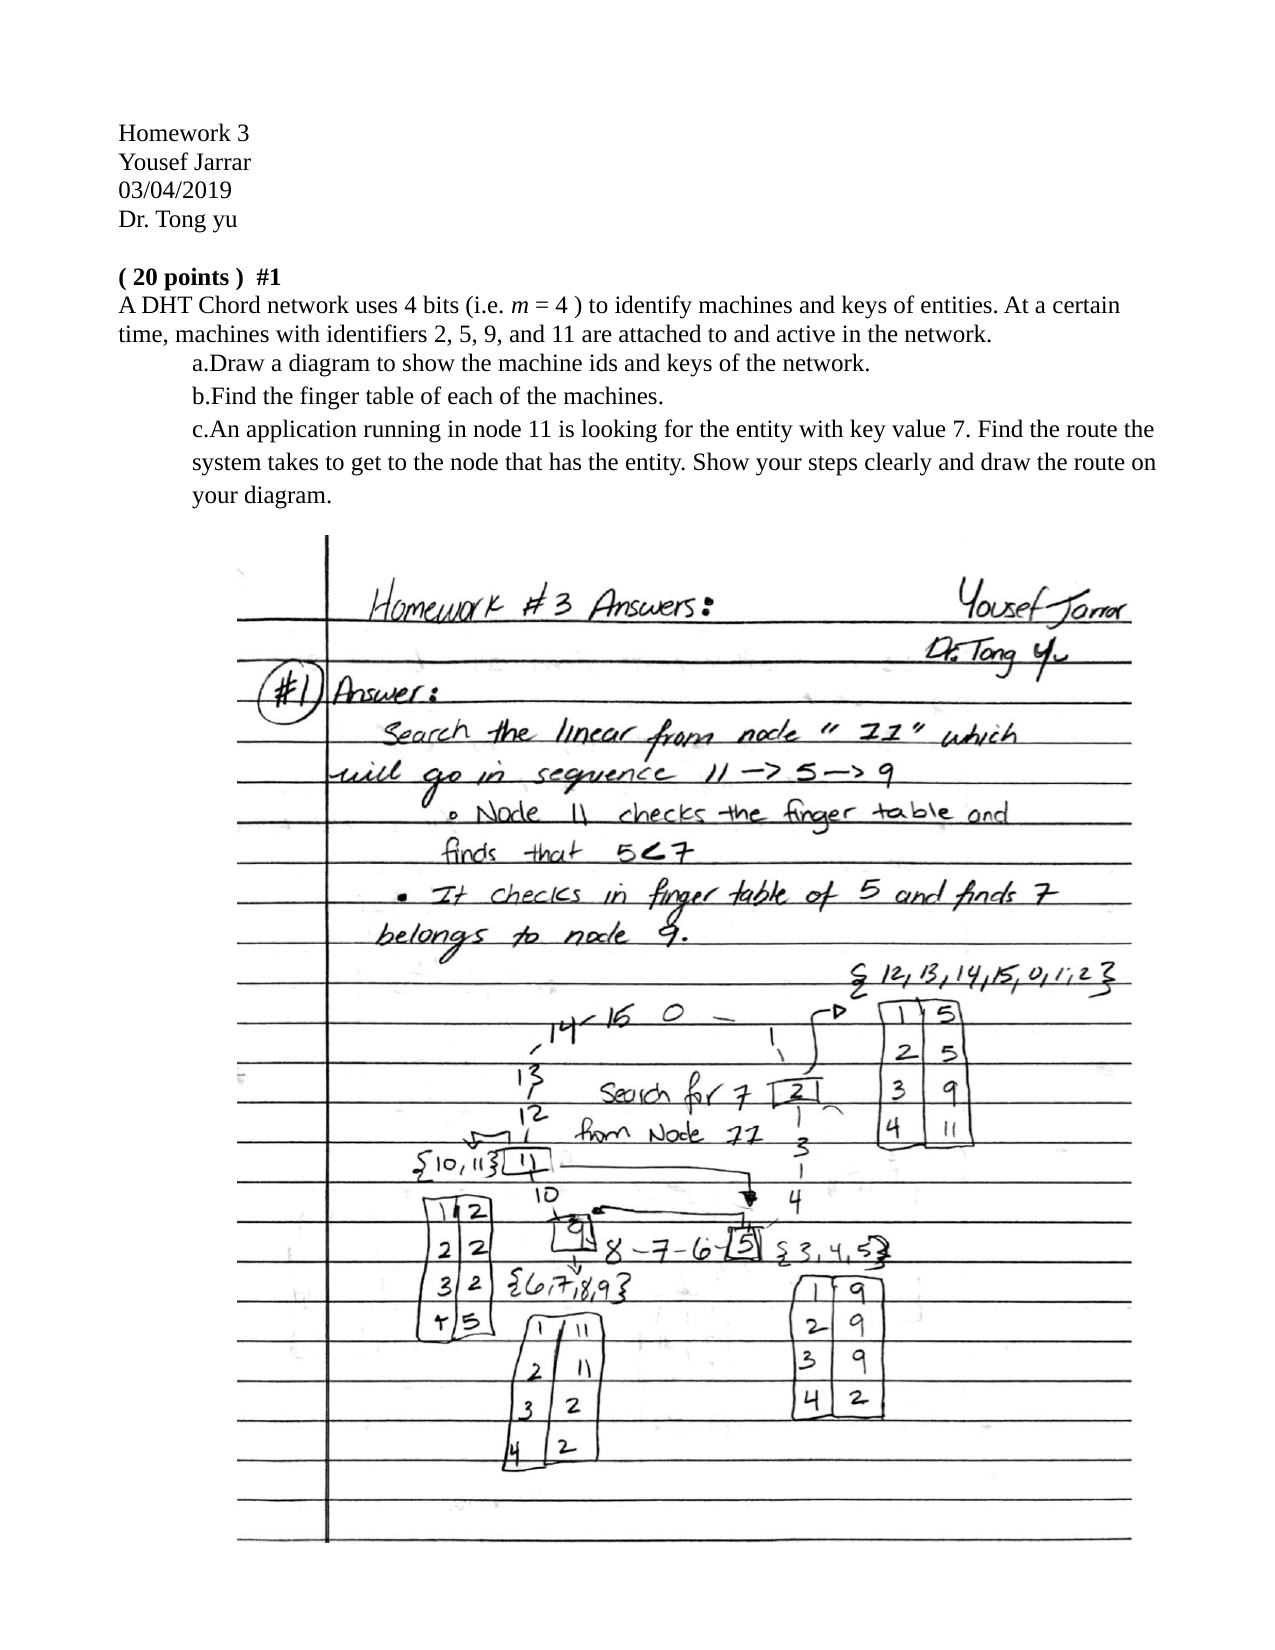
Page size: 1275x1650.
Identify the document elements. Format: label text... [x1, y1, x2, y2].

list An application running in node 11 is looking for the entity with key value 7. Find the route the system takes to get to the node that has the entity. Show your steps clearly and draw the route on your diagram. [192, 414, 1157, 509]
text ( 20 points ) #1 A DHT Chord network uses 4 bits (i.e. m = 4 ) to identify machines and keys of entities. At a certain time, machines with identifiers 2, 5, 9, and 11 are attached to and active in the network. [118, 262, 1157, 348]
list Draw a diagram to show the machine ids and keys of the network. [192, 348, 1157, 377]
text Dr. Tong yu [118, 204, 1157, 233]
text Homework 3 [118, 118, 1157, 147]
list Find the finger table of each of the machines. [192, 381, 1157, 410]
text 03/04/2019 [118, 176, 1157, 204]
text Yousef Jarrar [118, 147, 1157, 176]
picture [237, 535, 1132, 1543]
